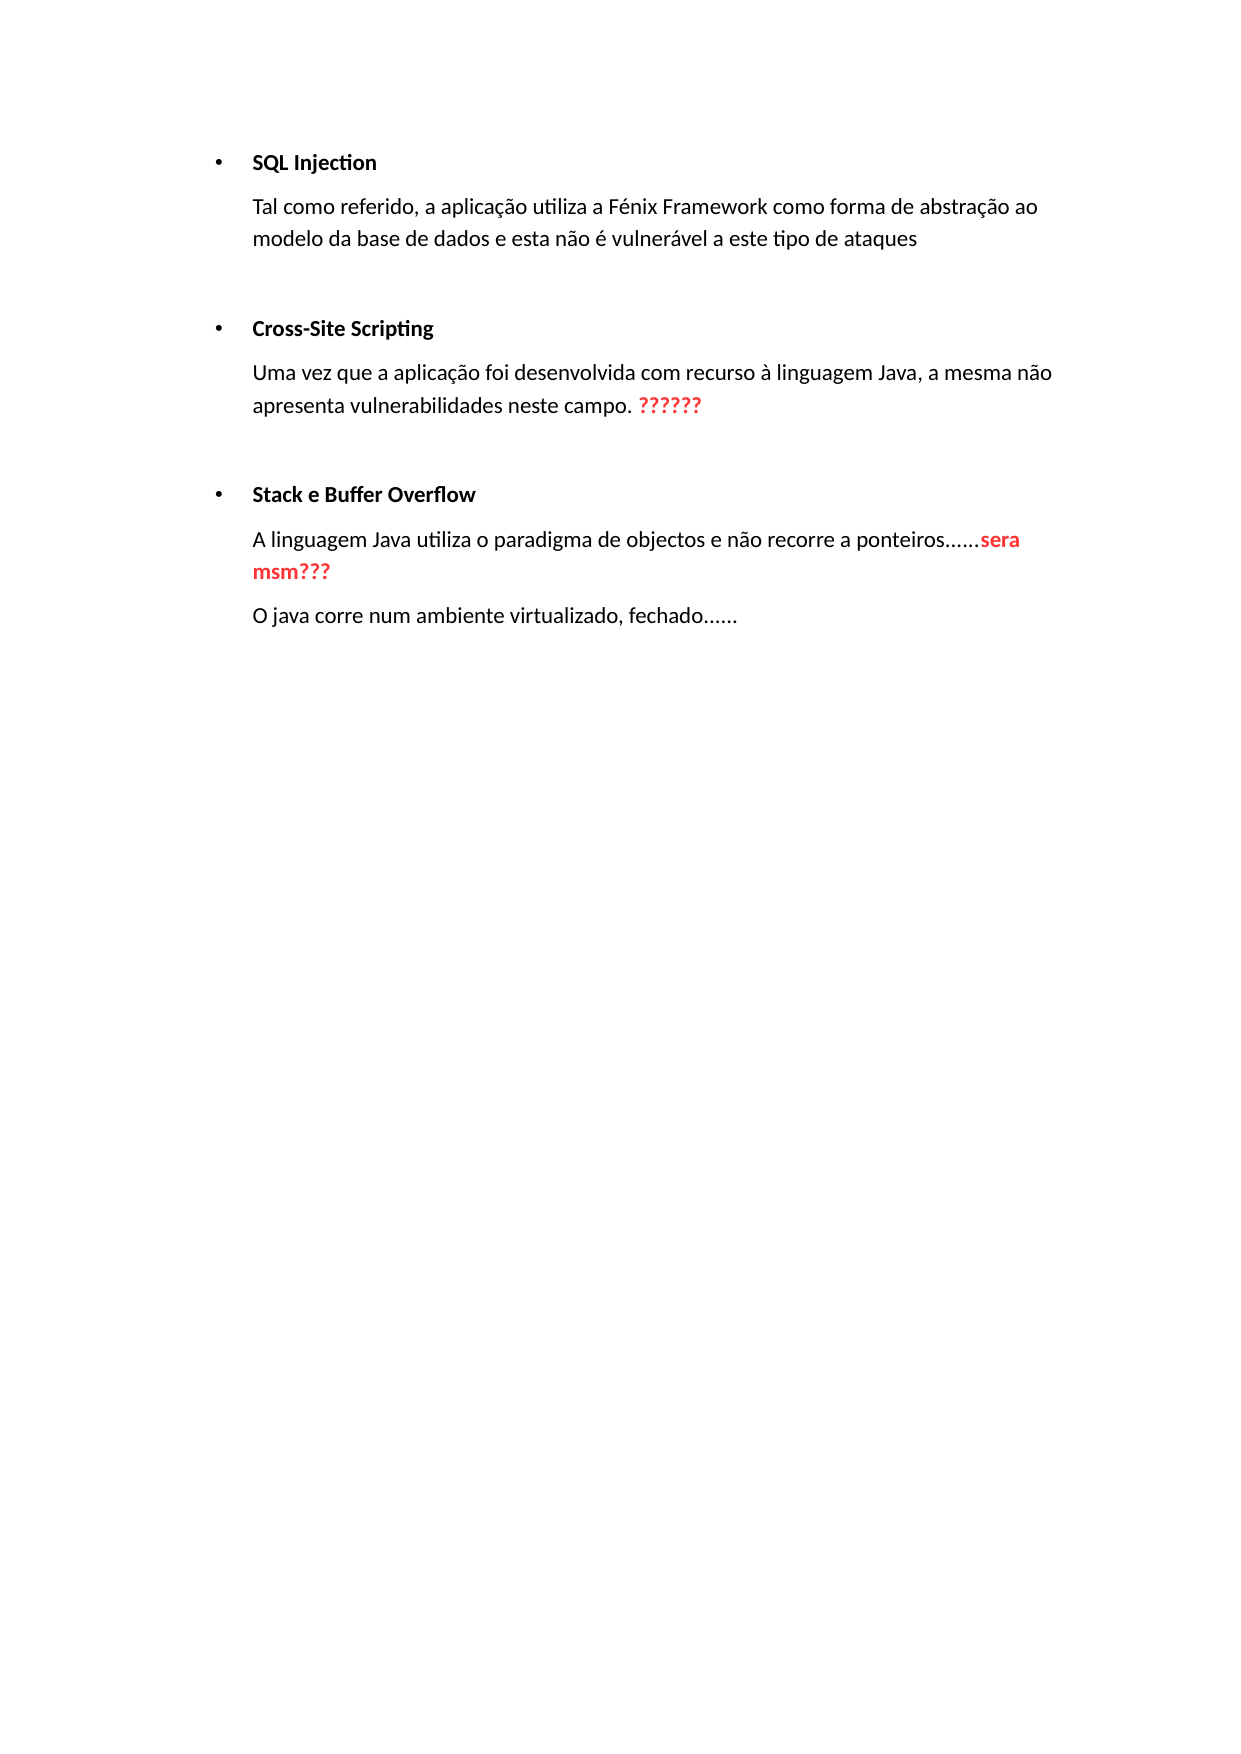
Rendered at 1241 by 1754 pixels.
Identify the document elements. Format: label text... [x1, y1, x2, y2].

list Tal como referido, a aplicação utiliza a Fénix Framework como forma de abstração ao modelo da base de dados e esta não é vulnerável a este tipo de ataques [215, 192, 1063, 252]
list O java corre num ambiente virtualizado, fechado...... [215, 602, 1063, 630]
list Uma vez que a aplicação foi desenvolvida com recurso à linguagem Java, a mesma não apresenta vulnerabilidades neste campo. ?????? [215, 358, 1063, 419]
list Stack e Buffer Overflow [215, 480, 1063, 508]
list A linguagem Java utiliza o paradigma de objectos e não recorre a ponteiros......sera msm??? [215, 525, 1063, 585]
list Cross-Site Scripting [215, 314, 1063, 342]
list SQL Injection [215, 148, 1063, 176]
